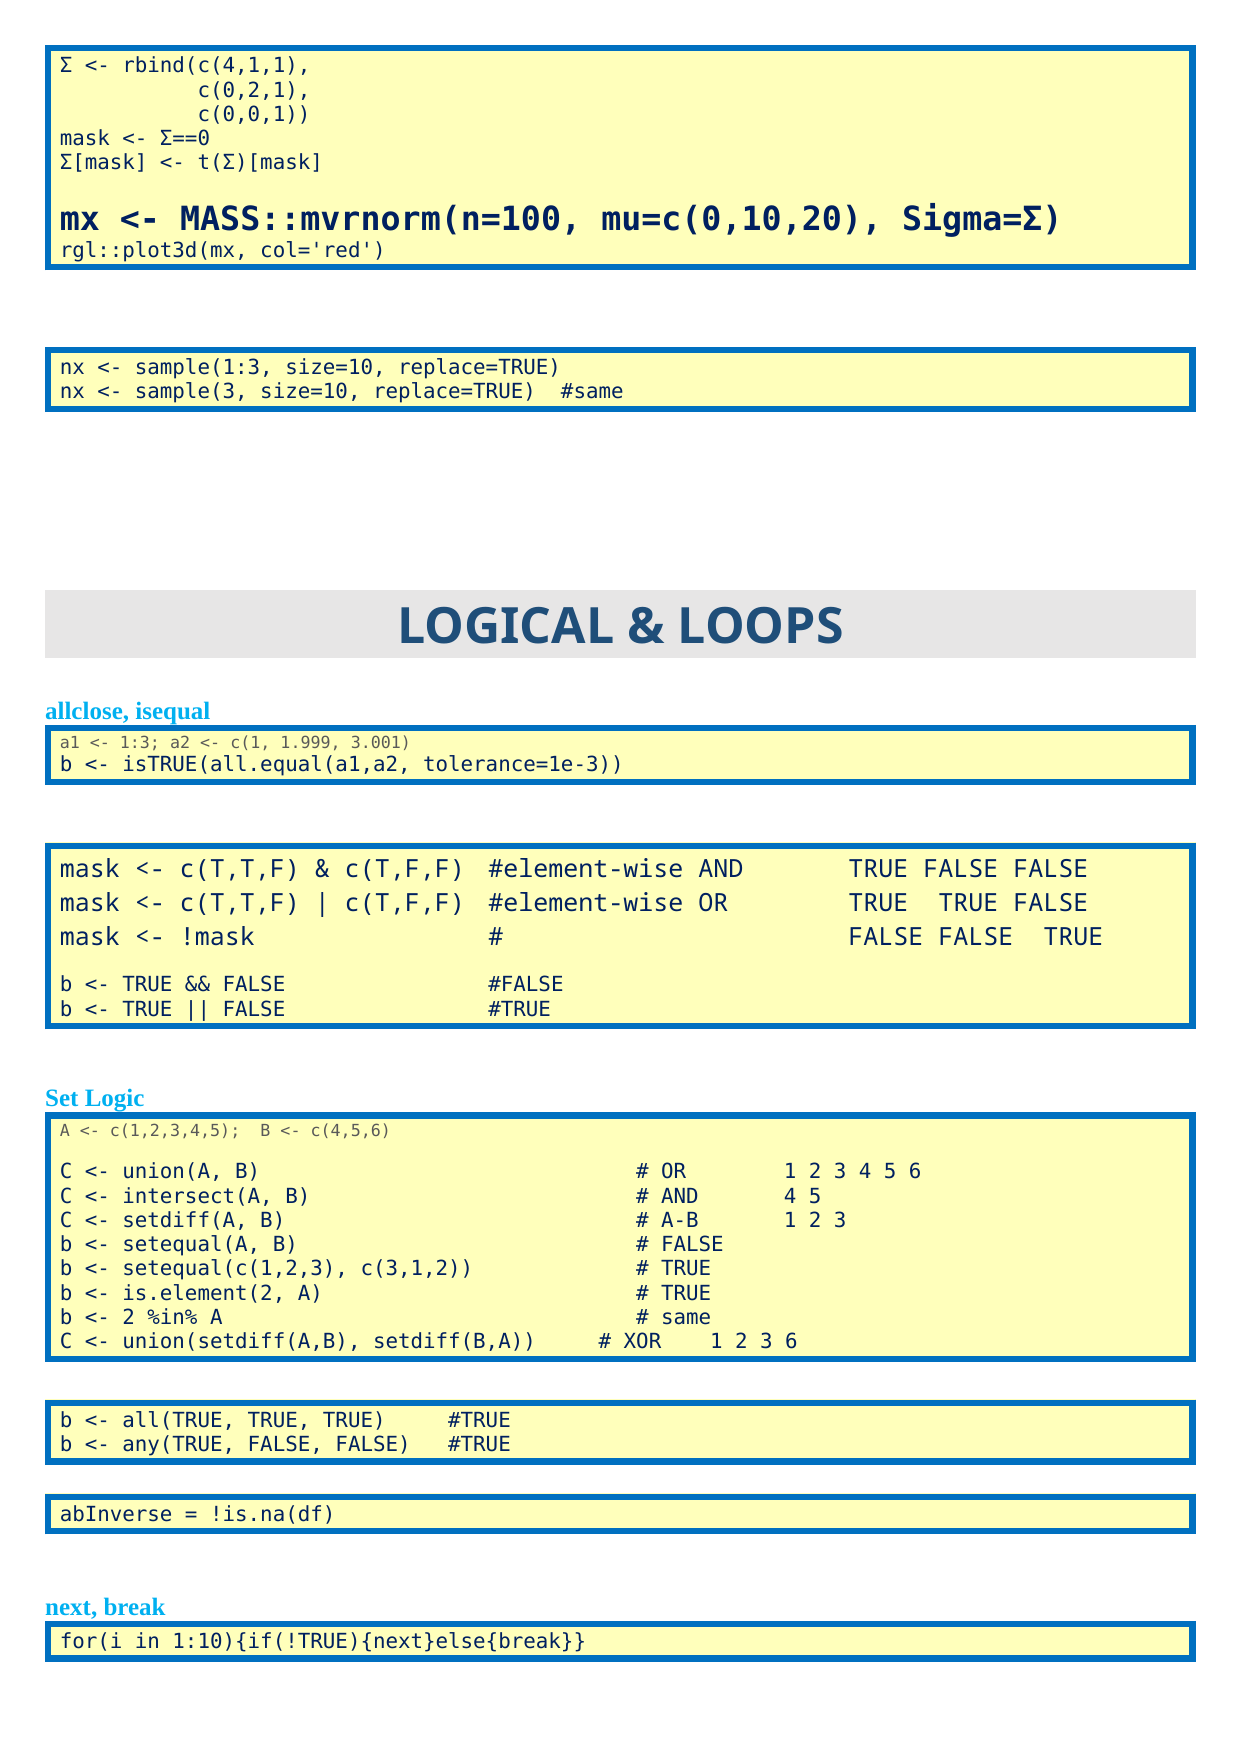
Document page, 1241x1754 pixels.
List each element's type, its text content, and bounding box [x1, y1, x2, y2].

text b <- TRUE && FALSE #FALSE [51, 964, 1189, 988]
text for(i in 1:10){if(!TRUE){next}else{break}} [51, 1627, 1189, 1655]
text b <- isTRUE(all.equal(a1,a2, tolerance=1e-3)) [51, 744, 1189, 779]
text mx <- MASS::mvrnorm(n=100, mu=c(0,10,20), Sigma=Σ) [51, 191, 1189, 229]
title allclose, isequal [45, 696, 1196, 725]
text a1 <- 1:3; a2 <- c(1, 1.999, 3.001) [51, 731, 1189, 744]
text C <- union(A, B) # OR 1 2 3 4 5 6 [51, 1151, 1189, 1175]
text b <- all(TRUE, TRUE, TRUE) #TRUE [51, 1406, 1189, 1424]
text C <- setdiff(A, B) # A-B 1 2 3 [51, 1199, 1189, 1224]
text abInverse = !is.na(df) [51, 1500, 1189, 1528]
text c(0,2,1), [51, 69, 1189, 93]
text b <- any(TRUE, FALSE, FALSE) #TRUE [51, 1424, 1189, 1458]
text nx <- sample(1:3, size=10, replace=TRUE) [51, 353, 1189, 371]
text c(0,0,1)) [51, 93, 1189, 118]
text mask <- c(T,T,F) & c(T,F,F) #element-wise AND TRUE FALSE FALSE [51, 849, 1189, 877]
text b <- 2 %in% A # same [51, 1297, 1189, 1321]
text b <- setequal(A, B) # FALSE [51, 1224, 1189, 1248]
text mask <- c(T,T,F) | c(T,F,F) #element-wise OR TRUE TRUE FALSE [51, 877, 1189, 911]
text rgl::plot3d(mx, col='red') [51, 229, 1189, 264]
subtitle LOGICAL & LOOPS [45, 590, 1196, 658]
text nx <- sample(3, size=10, replace=TRUE) #same [51, 371, 1189, 406]
text b <- TRUE || FALSE #TRUE [51, 988, 1189, 1023]
title Set Logic [45, 1083, 1196, 1112]
text A <- c(1,2,3,4,5); B <- c(4,5,6) [51, 1119, 1189, 1132]
text b <- is.element(2, A) # TRUE [51, 1272, 1189, 1297]
text mask <- !mask # FALSE FALSE TRUE [51, 911, 1189, 945]
title next, break [45, 1592, 1196, 1621]
text b <- setequal(c(1,2,3), c(3,1,2)) # TRUE [51, 1248, 1189, 1272]
text Σ[mask] <- t(Σ)[mask] [51, 142, 1189, 166]
text C <- intersect(A, B) # AND 4 5 [51, 1175, 1189, 1199]
text C <- union(setdiff(A,B), setdiff(B,A)) # XOR 1 2 3 6 [51, 1321, 1189, 1356]
text Σ <- rbind(c(4,1,1), [51, 51, 1189, 69]
text mask <- Σ==0 [51, 118, 1189, 142]
